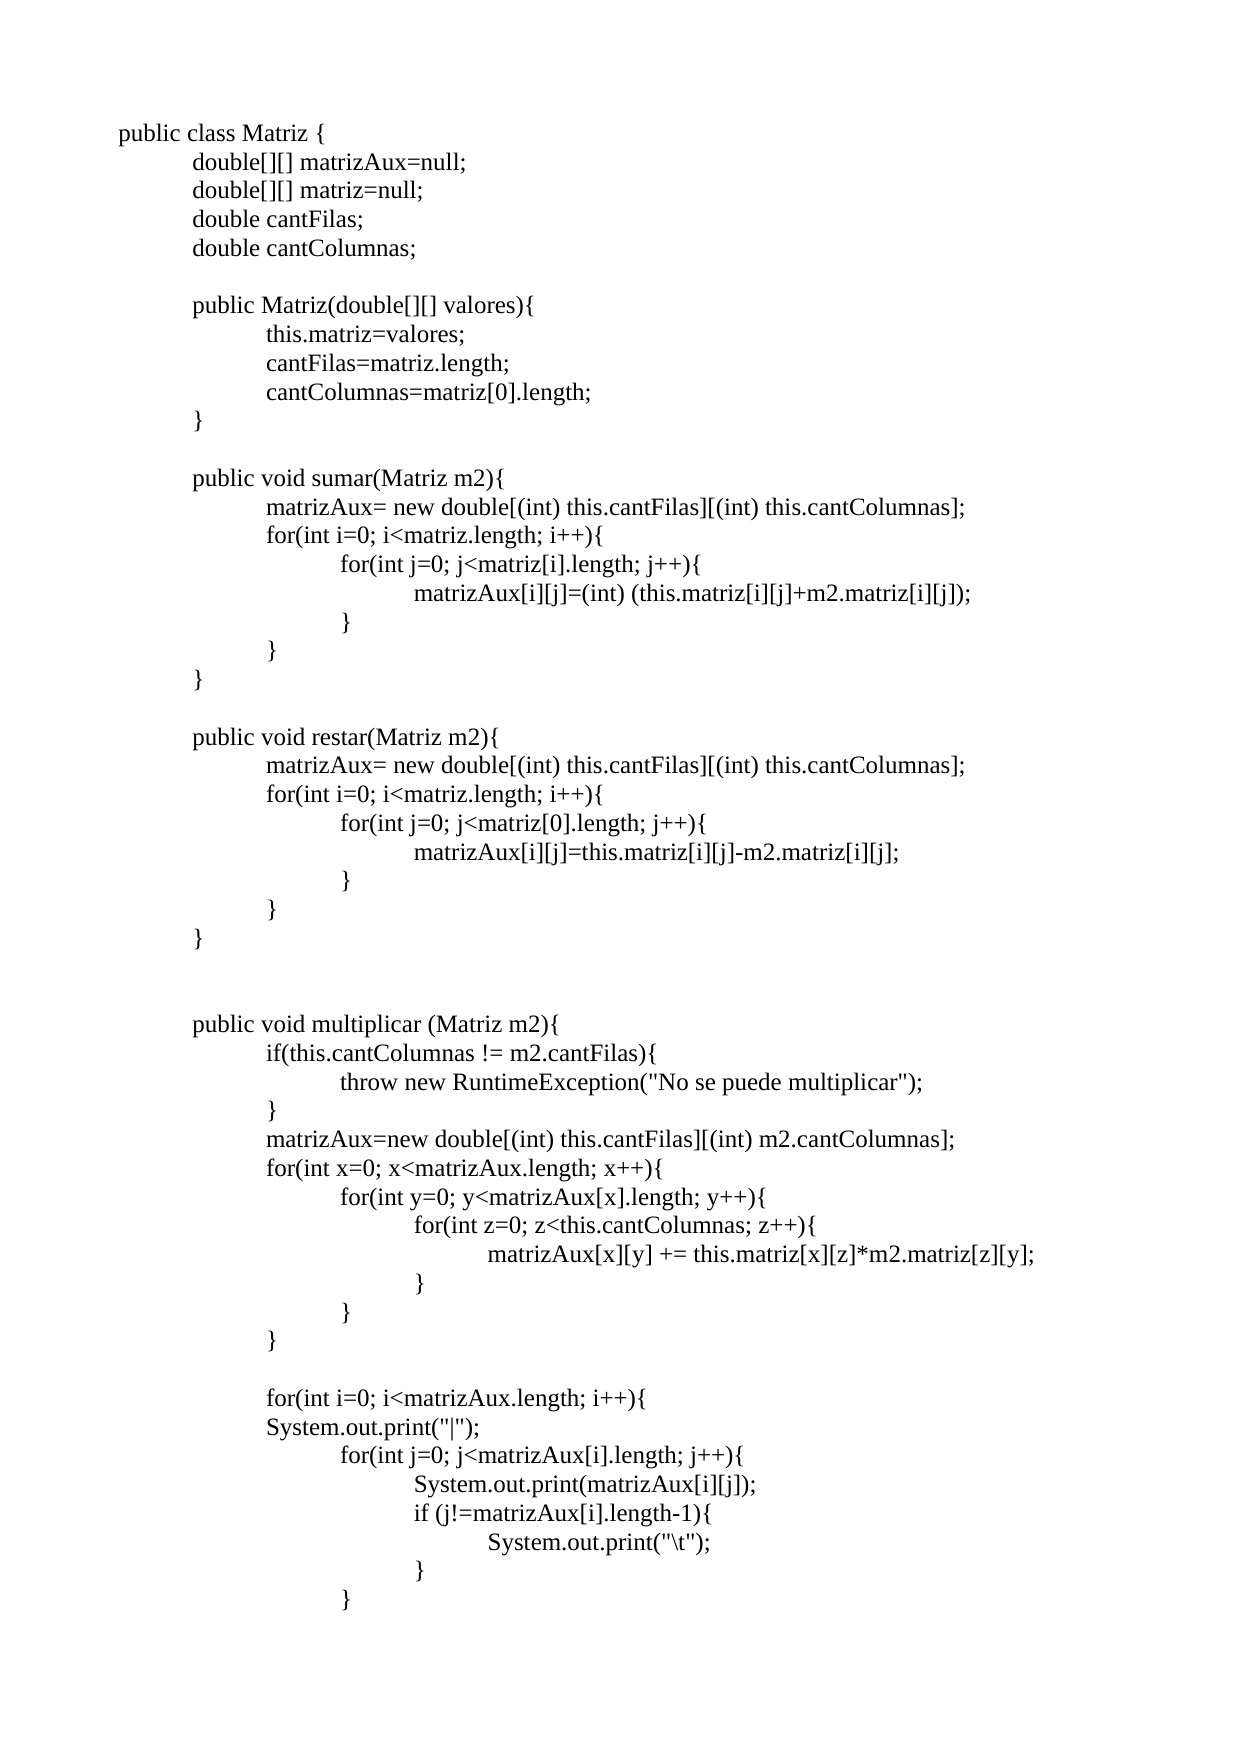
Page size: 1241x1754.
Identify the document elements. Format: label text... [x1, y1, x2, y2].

text } [118, 1584, 1122, 1613]
text cantColumnas=matriz[0].length; [118, 377, 1122, 406]
text } [118, 866, 1122, 894]
text public void multiplicar (Matriz m2){ [118, 1009, 1122, 1038]
text } [118, 923, 1122, 952]
text double[][] matrizAux=null; [118, 147, 1122, 176]
text System.out.print(matrizAux[i][j]); [118, 1469, 1122, 1498]
text } [118, 1096, 1122, 1124]
text public void sumar(Matriz m2){ [118, 463, 1122, 492]
text matrizAux[x][y] += this.matriz[x][z]*m2.matriz[z][y]; [118, 1239, 1122, 1268]
text for(int j=0; j<matriz[i].length; j++){ [118, 549, 1122, 578]
text matrizAux[i][j]=(int) (this.matriz[i][j]+m2.matriz[i][j]); [118, 578, 1122, 607]
text for(int j=0; j<matrizAux[i].length; j++){ [118, 1441, 1122, 1469]
text } [118, 894, 1122, 923]
text public Matriz(double[][] valores){ [118, 291, 1122, 319]
text for(int j=0; j<matriz[0].length; j++){ [118, 808, 1122, 837]
text } [118, 636, 1122, 664]
text for(int i=0; i<matriz.length; i++){ [118, 521, 1122, 549]
text } [118, 1268, 1122, 1297]
text System.out.print("\t"); [118, 1527, 1122, 1556]
text matrizAux[i][j]=this.matriz[i][j]-m2.matriz[i][j]; [118, 837, 1122, 866]
text this.matriz=valores; [118, 319, 1122, 348]
text matrizAux=new double[(int) this.cantFilas][(int) m2.cantColumnas]; [118, 1124, 1122, 1153]
text for(int i=0; i<matrizAux.length; i++){ [118, 1383, 1122, 1412]
text System.out.print("|"); [118, 1412, 1122, 1441]
text double[][] matriz=null; [118, 176, 1122, 204]
text double cantFilas; [118, 204, 1122, 233]
text } [118, 607, 1122, 636]
text if(this.cantColumnas != m2.cantFilas){ [118, 1038, 1122, 1067]
text } [118, 1326, 1122, 1354]
text for(int z=0; z<this.cantColumnas; z++){ [118, 1211, 1122, 1239]
text for(int i=0; i<matriz.length; i++){ [118, 779, 1122, 808]
text public class Matriz { [118, 118, 1122, 147]
text for(int y=0; y<matrizAux[x].length; y++){ [118, 1182, 1122, 1211]
text matrizAux= new double[(int) this.cantFilas][(int) this.cantColumnas]; [118, 492, 1122, 521]
text cantFilas=matriz.length; [118, 348, 1122, 377]
text public void restar(Matriz m2){ [118, 722, 1122, 751]
text } [118, 1297, 1122, 1326]
text } [118, 1556, 1122, 1584]
text } [118, 406, 1122, 434]
text double cantColumnas; [118, 233, 1122, 262]
text for(int x=0; x<matrizAux.length; x++){ [118, 1153, 1122, 1182]
text throw new RuntimeException("No se puede multiplicar"); [118, 1067, 1122, 1096]
text if (j!=matrizAux[i].length-1){ [118, 1498, 1122, 1527]
text } [118, 664, 1122, 693]
text matrizAux= new double[(int) this.cantFilas][(int) this.cantColumnas]; [118, 751, 1122, 779]
